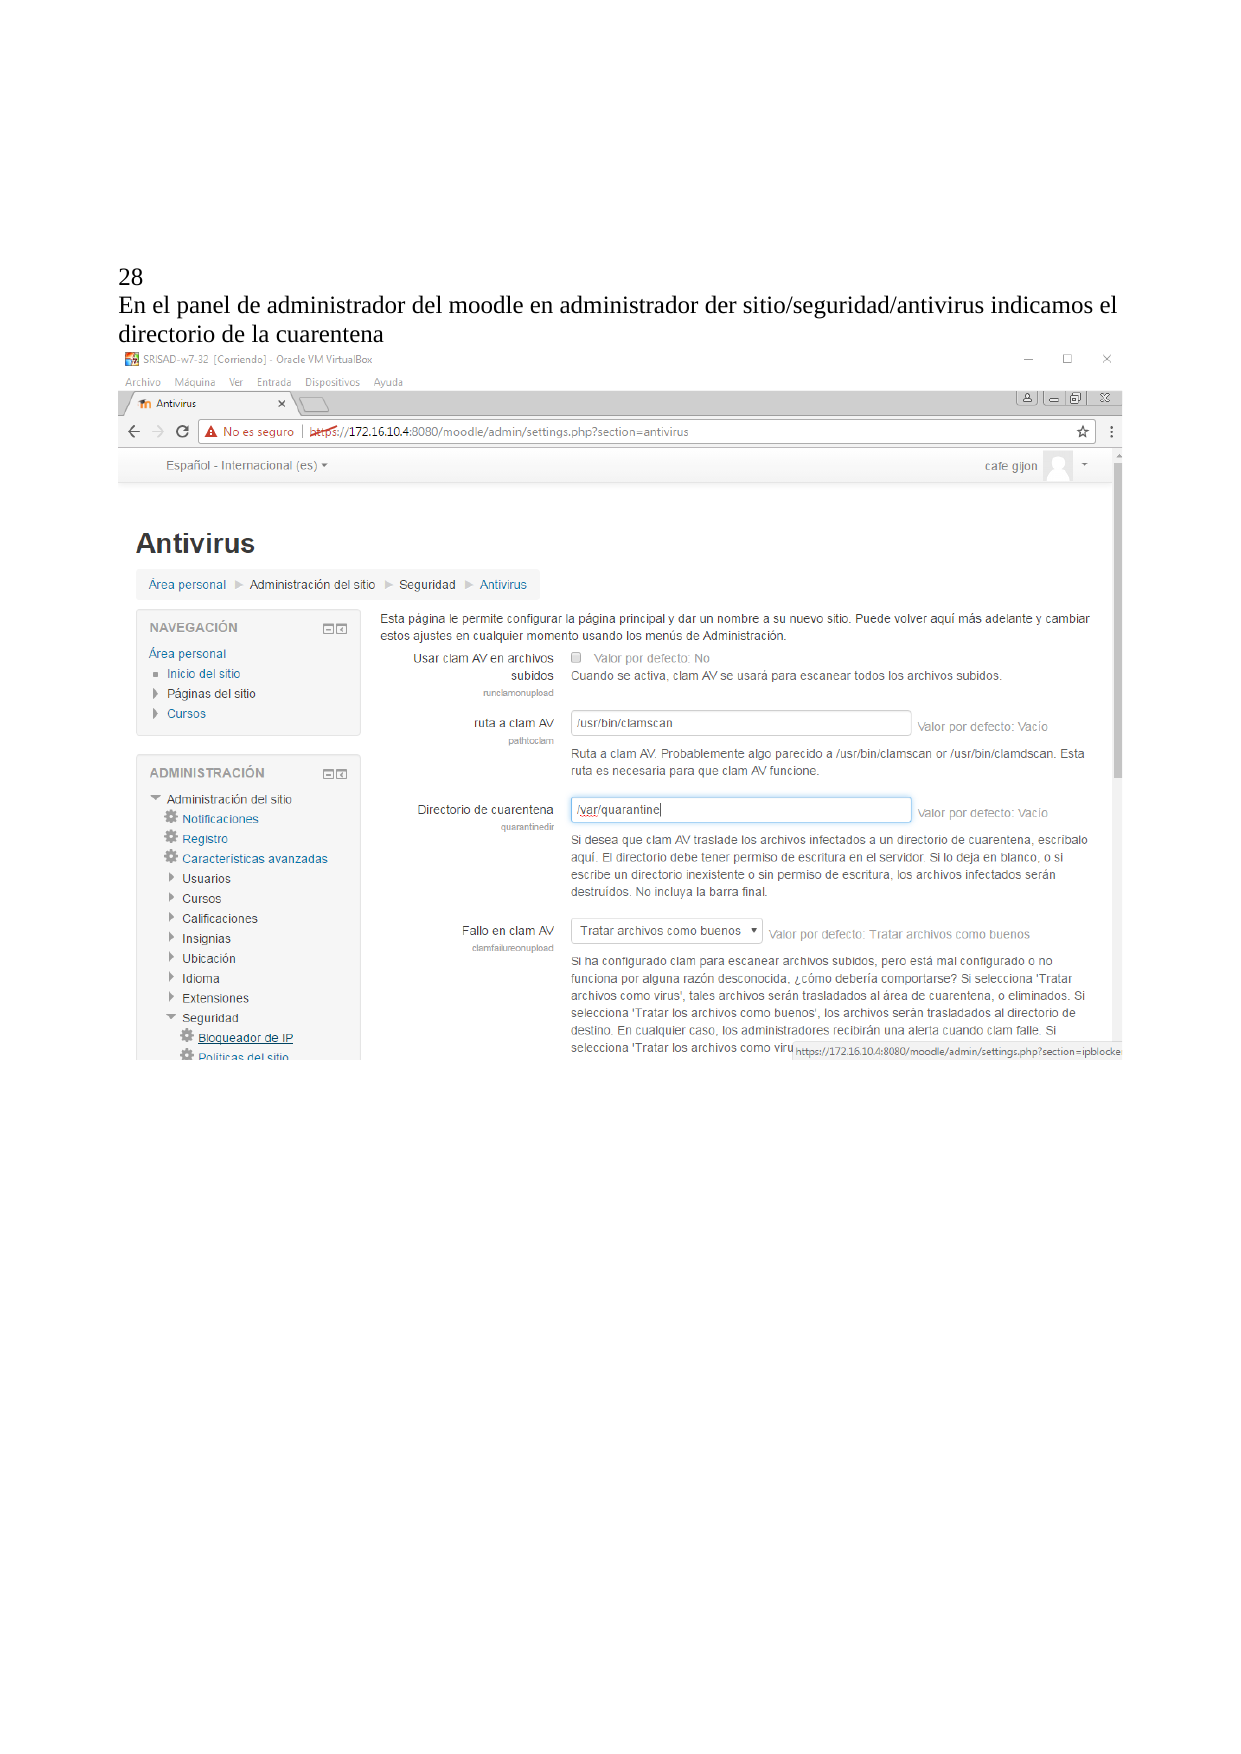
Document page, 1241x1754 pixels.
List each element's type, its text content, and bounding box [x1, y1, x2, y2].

picture [118, 348, 1123, 1060]
text 28 [118, 262, 1122, 291]
text En el panel de administrador del moodle en administrador der sitio/seguridad/antivirus indicamos el directorio de la cuarentena [118, 291, 1122, 348]
